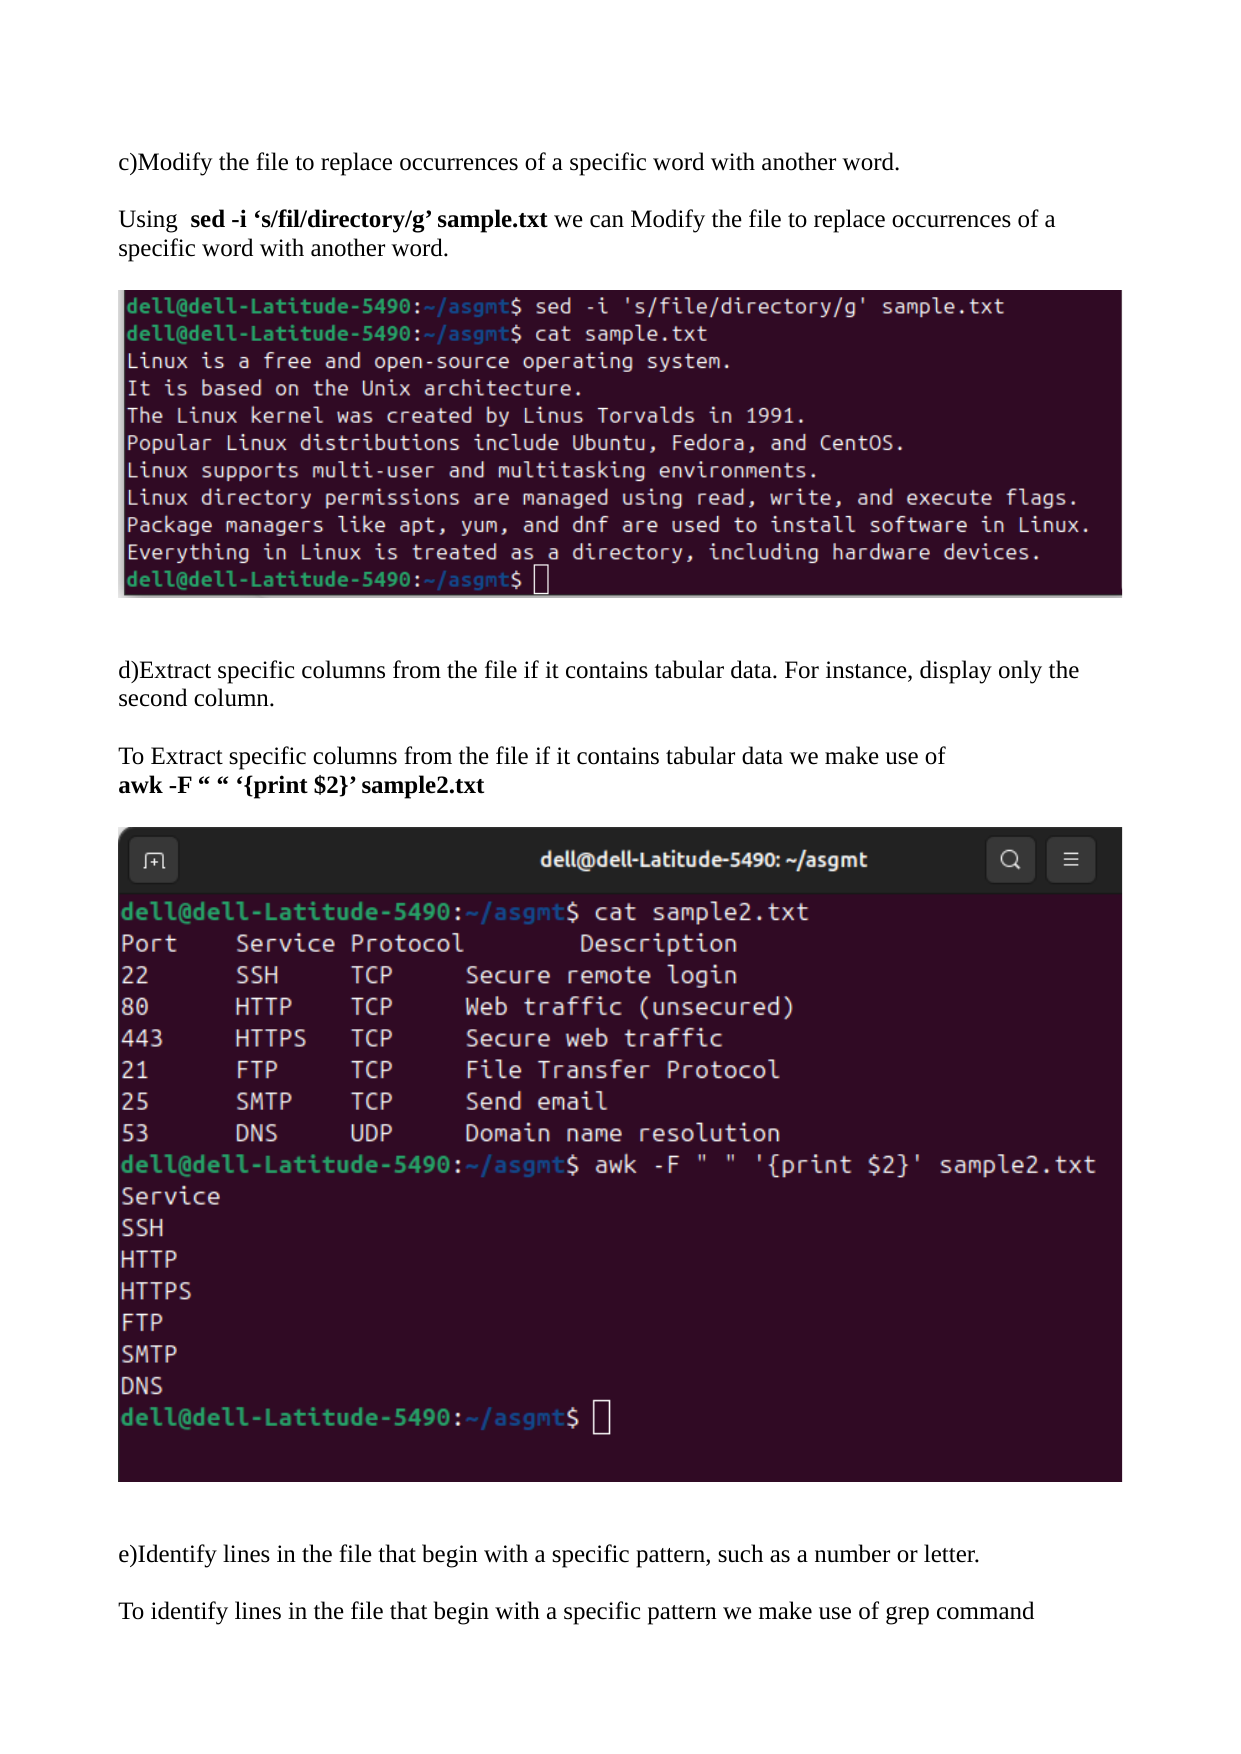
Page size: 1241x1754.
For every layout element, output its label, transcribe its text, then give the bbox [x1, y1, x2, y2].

text e)Identify lines in the file that begin with a specific pattern, such as a number or letter. [118, 1539, 1122, 1567]
text awk -F “ “ ‘{print $2}’ sample2.txt [118, 770, 1122, 798]
picture [118, 290, 1123, 598]
picture [118, 827, 1123, 1482]
text c)Modify the file to replace occurrences of a specific word with another word. [118, 147, 1122, 176]
text d)Extract specific columns from the file if it contains tabular data. For instance, display only the second column. [118, 655, 1122, 712]
text To identify lines in the file that begin with a specific pattern we make use of grep command [118, 1596, 1122, 1625]
text Using sed -i ‘s/fil/directory/g’ sample.txt we can Modify the file to replace occurrences of a specific word with another word. [118, 204, 1122, 262]
text To Extract specific columns from the file if it contains tabular data we make use of [118, 741, 1122, 770]
